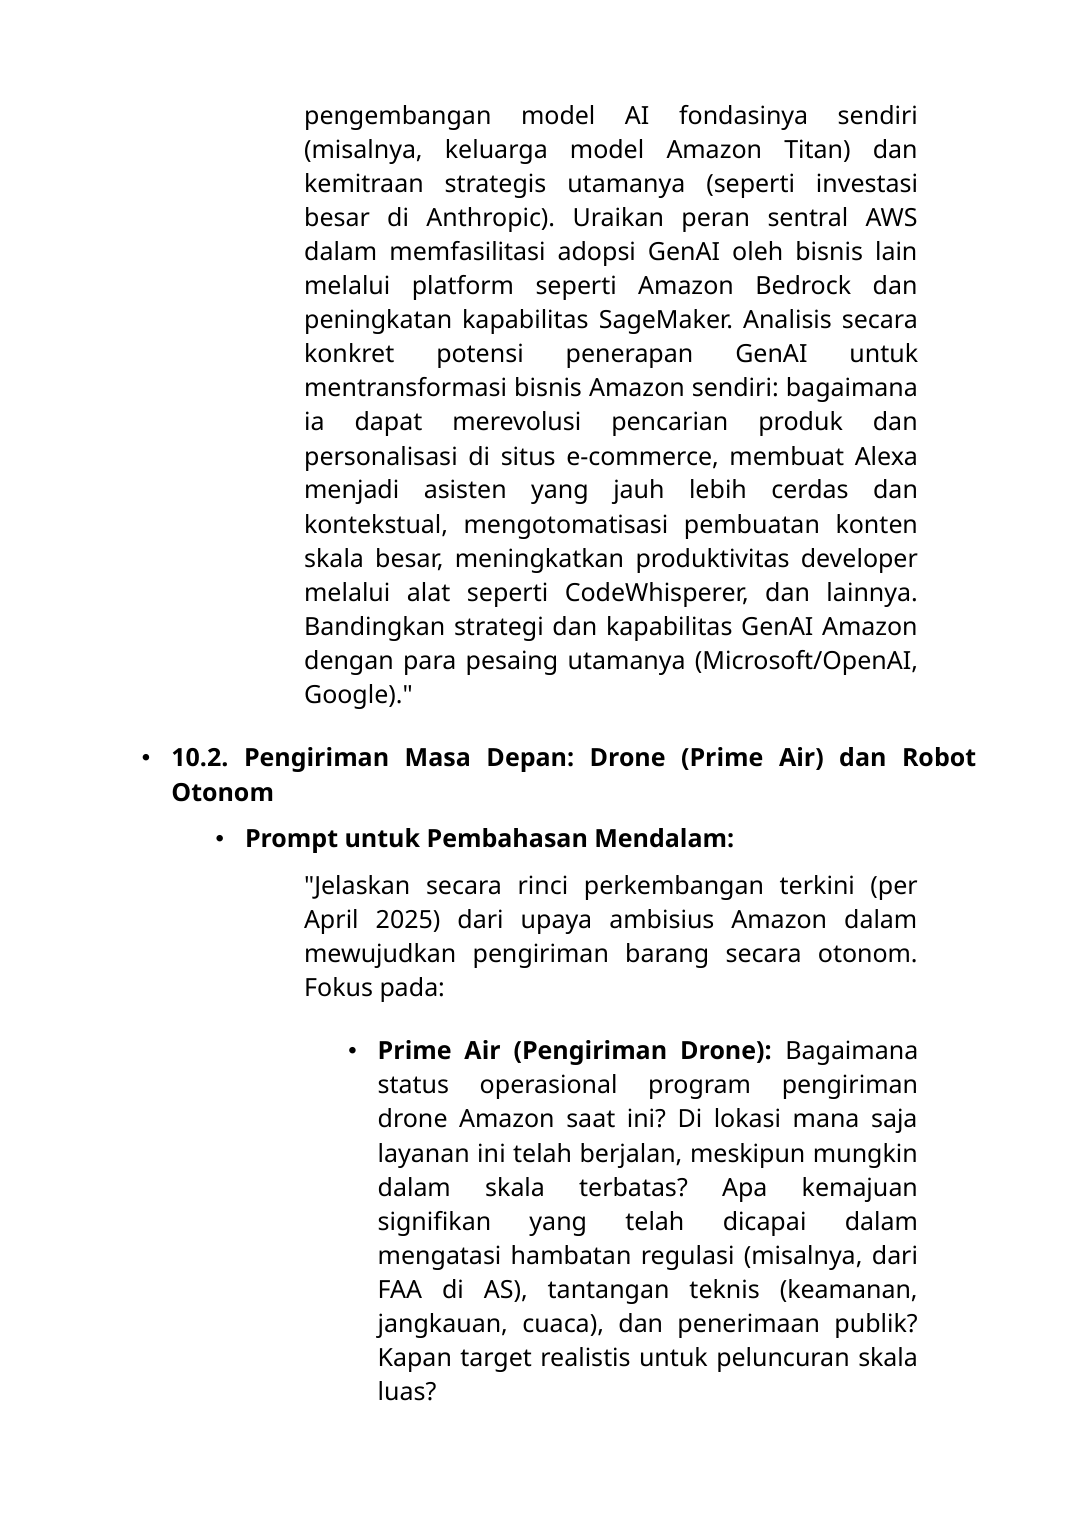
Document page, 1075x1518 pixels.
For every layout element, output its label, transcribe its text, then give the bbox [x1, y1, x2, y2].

list 10.2. Pengiriman Masa Depan: Drone (Prime Air) dan Robot Otonom [142, 740, 977, 808]
list pengembangan model AI fondasinya sendiri (misalnya, keluarga model Amazon Titan) dan kemitraan strategis utamanya (seperti investasi besar di Anthropic). Uraikan peran sentral AWS dalam memfasilitasi adopsi GenAI oleh bisnis lain melalui platform seperti Amazon Bedrock dan peningkatan kapabilitas SageMaker. Analisis secara konkret potensi penerapan GenAI untuk mentransformasi bisnis Amazon sendiri: bagaimana ia dapat merevolusi pencarian produk dan personalisasi di situs e-commerce, membuat Alexa menjadi asisten yang jauh lebih cerdas dan kontekstual, mengotomatisasi pembuatan konten skala besar, meningkatkan produktivitas developer melalui alat seperti CodeWhisperer, dan lainnya. Bandingkan strategi dan kapabilitas GenAI Amazon dengan para pesaing utamanya (Microsoft/OpenAI, Google)." [274, 97, 918, 711]
list Prompt untuk Pembahasan Mendalam: [215, 821, 977, 855]
list "Jelaskan secara rinci perkembangan terkini (per April 2025) dari upaya ambisius Amazon dalam mewujudkan pengiriman barang secara otonom. Fokus pada: [274, 867, 918, 1003]
list Prime Air (Pengiriman Drone): Bagaimana status operasional program pengiriman drone Amazon saat ini? Di lokasi mana saja layanan ini telah berjalan, meskipun mungkin dalam skala terbatas? Apa kemajuan signifikan yang telah dicapai dalam mengatasi hambatan regulasi (misalnya, dari FAA di AS), tantangan teknis (keamanan, jangkauan, cuaca), dan penerimaan publik? Kapan target realistis untuk peluncuran skala luas? [348, 1033, 918, 1408]
